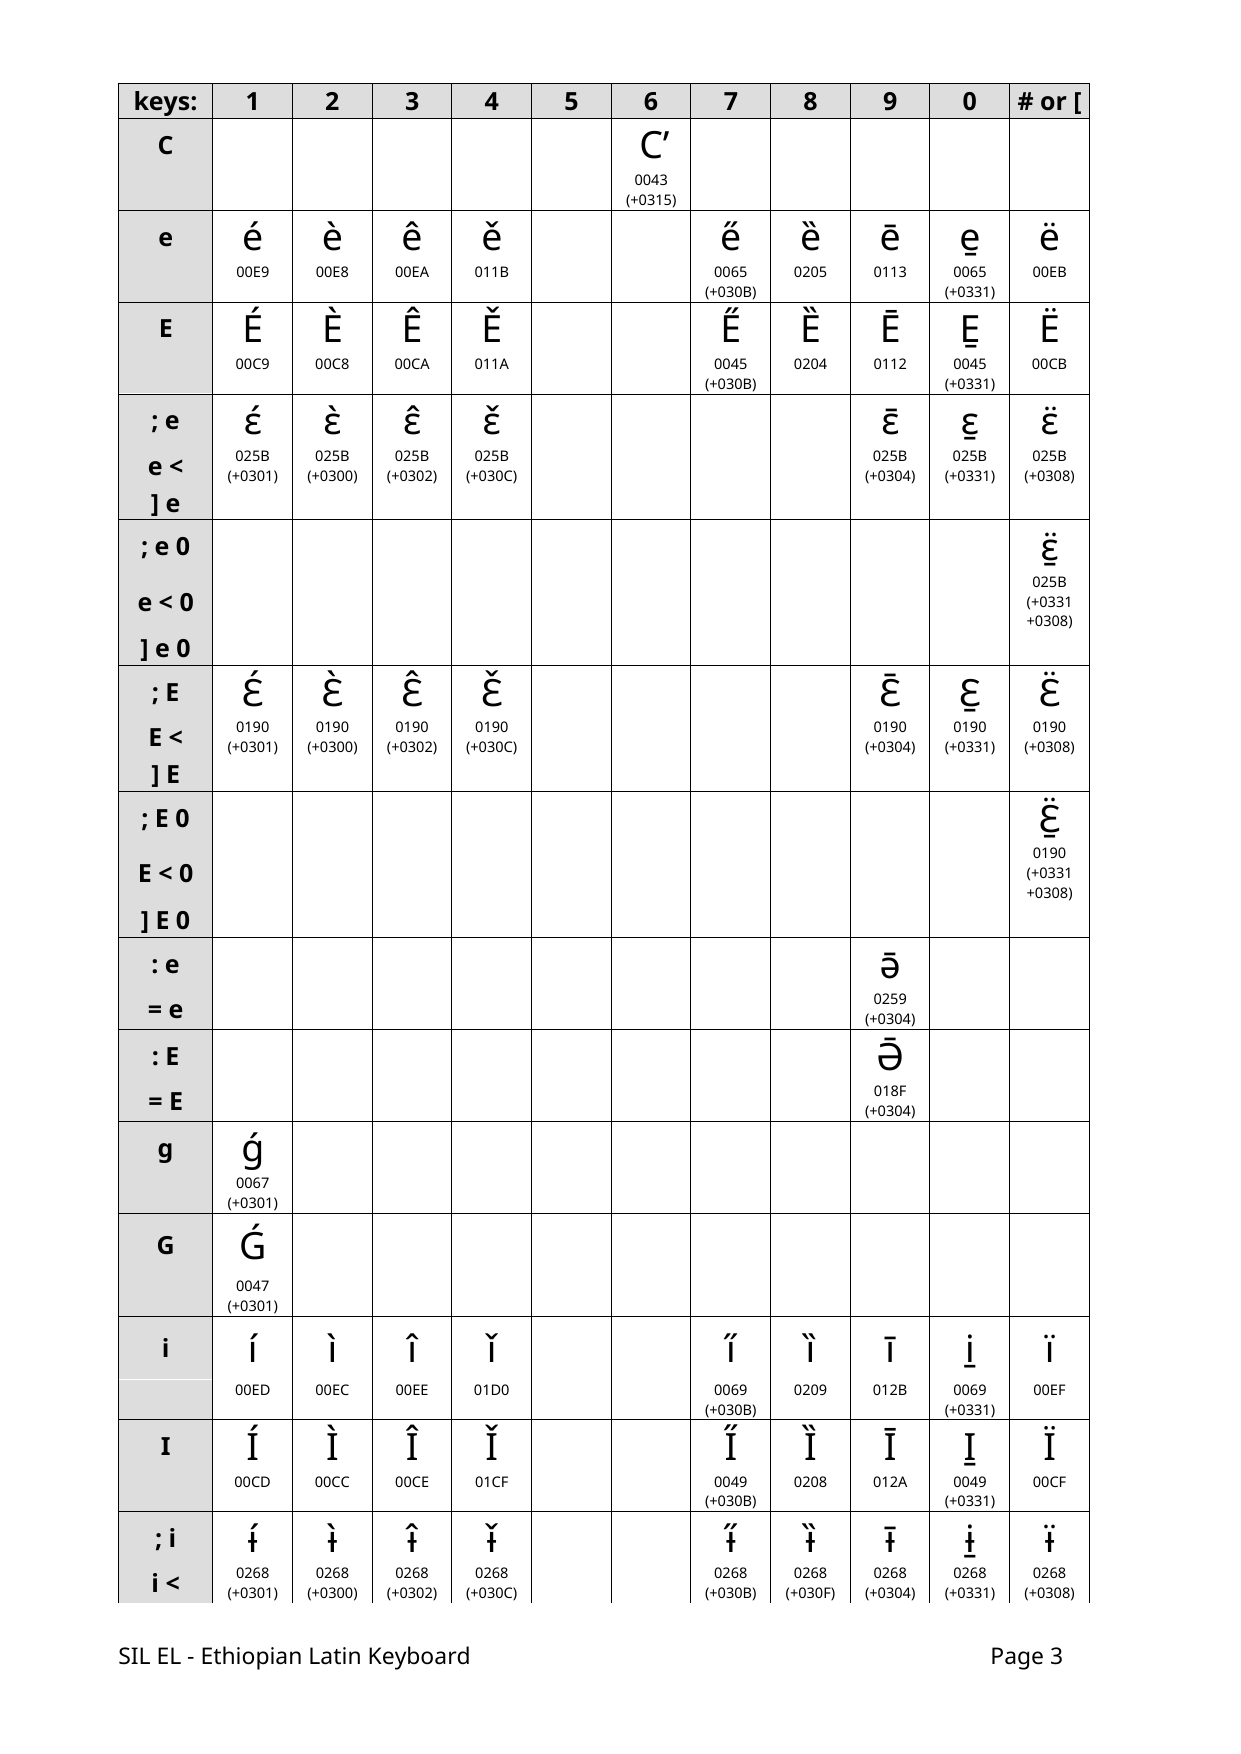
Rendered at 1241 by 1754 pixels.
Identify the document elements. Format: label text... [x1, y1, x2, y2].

table_cell [851, 485, 929, 519]
table_cell [930, 631, 1009, 665]
table_cell ȉ [771, 1317, 850, 1379]
table_cell 0268 (+0300) [293, 1563, 372, 1603]
table_cell [452, 631, 531, 665]
table_cell [612, 631, 690, 665]
table_cell 025B (+0301) [213, 446, 292, 485]
table_cell [532, 938, 611, 989]
table_cell ə̄ [851, 938, 929, 989]
table_cell [293, 1276, 372, 1316]
table_cell 0069 (+0331) [930, 1380, 1009, 1419]
table_cell [532, 446, 611, 485]
table_cell ē [851, 211, 929, 262]
table_header 7 [691, 84, 770, 118]
table_cell [373, 1173, 451, 1213]
table_cell 011B [452, 262, 531, 302]
table_cell [691, 520, 770, 571]
table_cell É [213, 303, 292, 354]
table_cell [532, 666, 611, 717]
table_cell [612, 485, 690, 519]
table_cell [930, 792, 1009, 843]
table_cell [293, 938, 372, 989]
table_cell [532, 1081, 611, 1121]
table_cell [691, 666, 770, 717]
table_cell 00EC [293, 1380, 372, 1419]
table_cell ɛ̂ [373, 395, 451, 446]
table_cell [213, 938, 292, 989]
table_cell [612, 666, 690, 717]
table_cell [851, 1122, 929, 1173]
table_header 6 [612, 84, 690, 118]
table_cell [1010, 1276, 1089, 1316]
table_cell [771, 1214, 850, 1276]
table_cell [851, 1276, 929, 1316]
table_cell Ȉ [771, 1420, 850, 1471]
table_cell [532, 989, 611, 1029]
table_cell È [293, 303, 372, 354]
table_cell [213, 1081, 292, 1121]
table_cell [771, 938, 850, 989]
table_cell [691, 757, 770, 791]
table_cell [691, 938, 770, 989]
table_cell [373, 792, 451, 843]
table_cell ɛ̱ [930, 395, 1009, 446]
table_header 2 [293, 84, 372, 118]
table_cell [119, 262, 212, 302]
table_cell [532, 1563, 611, 1603]
table_cell 0190 (+0331 +0308) [1010, 843, 1089, 903]
table_cell ɛ̀ [293, 395, 372, 446]
table_cell [771, 485, 850, 519]
table_cell i [119, 1317, 212, 1379]
table_cell [532, 1512, 611, 1563]
table_cell [612, 1030, 690, 1081]
table_cell [851, 631, 929, 665]
table_cell [612, 262, 690, 302]
table_cell 025B (+0300) [293, 446, 372, 485]
table_cell ɨ̈ [1010, 1512, 1089, 1563]
table_cell e < [119, 446, 212, 485]
table_cell [930, 170, 1009, 210]
table_cell [771, 1276, 850, 1316]
table_cell [691, 1276, 770, 1316]
table_cell [213, 520, 292, 571]
table_cell [771, 1122, 850, 1173]
table_cell [851, 843, 929, 903]
table_cell [612, 843, 690, 903]
table_cell [293, 170, 372, 210]
table_cell 0065 (+030B) [691, 262, 770, 302]
table_cell [930, 1081, 1009, 1121]
table_cell ; E [119, 666, 212, 717]
table_cell ] e [119, 485, 212, 519]
table_cell [771, 1081, 850, 1121]
table_cell I̋ [691, 1420, 770, 1471]
table_cell [612, 1512, 690, 1563]
table_cell Ě [452, 303, 531, 354]
table_cell [532, 903, 611, 937]
table_cell [771, 446, 850, 485]
table_cell [373, 989, 451, 1029]
table_cell 025B (+0331) [930, 446, 1009, 485]
table_cell 0047 (+0301) [213, 1276, 292, 1316]
table_cell [612, 1081, 690, 1121]
table_cell [612, 571, 690, 631]
table_cell [532, 1030, 611, 1081]
table_cell [452, 485, 531, 519]
table_cell [293, 1081, 372, 1121]
table_cell 0268 (+0331) [930, 1563, 1009, 1603]
table_cell 011A [452, 354, 531, 393]
table_cell [452, 938, 531, 989]
table_cell [213, 903, 292, 937]
table_cell ɨ̂ [373, 1512, 451, 1563]
table_cell [691, 903, 770, 937]
table_cell ] E 0 [119, 903, 212, 937]
table_cell 0190 (+0301) [213, 717, 292, 757]
table_cell 025B (+0331 +0308) [1010, 571, 1089, 631]
table_cell [771, 792, 850, 843]
table_cell 0204 [771, 354, 850, 393]
table_cell ɛ̱̈ [1010, 520, 1089, 571]
table_cell 0268 (+030B) [691, 1563, 770, 1603]
table_cell e̋ [691, 211, 770, 262]
table_cell ì [293, 1317, 372, 1379]
table_cell E < 0 [119, 843, 212, 903]
table_cell 0190 (+0308) [1010, 717, 1089, 757]
table_cell I [119, 1420, 212, 1471]
table_cell [691, 485, 770, 519]
table_cell 0268 (+030F) [771, 1563, 850, 1603]
table_cell [532, 843, 611, 903]
table_cell [771, 757, 850, 791]
table_cell 0065 (+0331) [930, 262, 1009, 302]
table_cell [930, 1214, 1009, 1276]
table_header 5 [532, 84, 611, 118]
table_cell Ì [293, 1420, 372, 1471]
table_cell E [119, 303, 212, 354]
table_cell [119, 1276, 212, 1316]
table_cell [373, 757, 451, 791]
table_cell [213, 1030, 292, 1081]
table_cell [532, 170, 611, 210]
table_cell 0190 (+0331) [930, 717, 1009, 757]
table_cell è [293, 211, 372, 262]
table_cell [691, 843, 770, 903]
table_cell Ê [373, 303, 451, 354]
table_cell 0112 [851, 354, 929, 393]
table_cell Ɛ̄ [851, 666, 929, 717]
table_cell [771, 843, 850, 903]
table_cell ɨ́ [213, 1512, 292, 1563]
table_cell Í [213, 1420, 292, 1471]
table_cell ï [1010, 1317, 1089, 1379]
table_cell Ī [851, 1420, 929, 1471]
table_cell 0049 (+030B) [691, 1471, 770, 1511]
table_cell [930, 1276, 1009, 1316]
table_cell [930, 1122, 1009, 1173]
table_cell [373, 520, 451, 571]
table_cell [612, 757, 690, 791]
table_cell [293, 631, 372, 665]
table_cell [373, 170, 451, 210]
table_cell ɨ̌ [452, 1512, 531, 1563]
table_cell [119, 1173, 212, 1213]
table_cell Ȅ [771, 303, 850, 354]
table_cell [851, 119, 929, 170]
table_cell [1010, 938, 1089, 989]
table_cell : E [119, 1030, 212, 1081]
table_cell 0190 (+0302) [373, 717, 451, 757]
table_cell [373, 1081, 451, 1121]
table_cell e̱ [930, 211, 1009, 262]
table_cell I̱ [930, 1420, 1009, 1471]
table_cell [930, 571, 1009, 631]
table_cell [851, 792, 929, 843]
table_cell [1010, 631, 1089, 665]
table_cell ɨ̀ [293, 1512, 372, 1563]
table_header 1 [213, 84, 292, 118]
table_cell [612, 1173, 690, 1213]
table_cell ; E 0 [119, 792, 212, 843]
table_cell ī [851, 1317, 929, 1379]
table_cell [612, 717, 690, 757]
table_cell é [213, 211, 292, 262]
table_cell [293, 757, 372, 791]
table_cell [452, 903, 531, 937]
table_cell 0190 (+030C) [452, 717, 531, 757]
table_cell e < 0 [119, 571, 212, 631]
table_cell [293, 843, 372, 903]
table_cell Î [373, 1420, 451, 1471]
table_cell [213, 757, 292, 791]
table_cell [452, 571, 531, 631]
table_cell [851, 757, 929, 791]
table_cell [213, 631, 292, 665]
table_cell 0113 [851, 262, 929, 302]
table_cell [691, 446, 770, 485]
table_cell [373, 903, 451, 937]
table_cell 025B (+030C) [452, 446, 531, 485]
table_cell [1010, 1122, 1089, 1173]
table_cell [293, 571, 372, 631]
table_cell Ë [1010, 303, 1089, 354]
table_cell 00EF [1010, 1380, 1089, 1419]
table_cell [213, 170, 292, 210]
table_cell 025B (+0304) [851, 446, 929, 485]
table_header 4 [452, 84, 531, 118]
table_cell [691, 1214, 770, 1276]
table_cell 025B (+0302) [373, 446, 451, 485]
table_cell [612, 1563, 690, 1603]
table_cell [452, 792, 531, 843]
table_cell = e [119, 989, 212, 1029]
table_cell [532, 1471, 611, 1511]
table_cell Ǵ [213, 1214, 292, 1276]
table_cell [373, 1030, 451, 1081]
table_cell [532, 354, 611, 393]
table_cell Ɛ̱ [930, 666, 1009, 717]
table_cell 00EB [1010, 262, 1089, 302]
table_cell = E [119, 1081, 212, 1121]
table_cell 00ED [213, 1380, 292, 1419]
table_cell [771, 1030, 850, 1081]
table_cell 00E8 [293, 262, 372, 302]
table_cell [771, 1173, 850, 1213]
table_cell C [119, 119, 212, 170]
table_cell [452, 1030, 531, 1081]
table_cell C̕ [612, 119, 690, 170]
table_cell 0190 (+0304) [851, 717, 929, 757]
table_cell Ɛ̌ [452, 666, 531, 717]
table_cell 0045 (+030B) [691, 354, 770, 393]
table_cell ɛ́ [213, 395, 292, 446]
table_cell [930, 119, 1009, 170]
table_cell [691, 119, 770, 170]
table_cell 0259 (+0304) [851, 989, 929, 1029]
table_cell [293, 1214, 372, 1276]
table_cell [1010, 757, 1089, 791]
table_cell 00C9 [213, 354, 292, 393]
table_cell ɛ̌ [452, 395, 531, 446]
table_cell [532, 119, 611, 170]
table_cell 0208 [771, 1471, 850, 1511]
table_cell [691, 395, 770, 446]
table_cell ] e 0 [119, 631, 212, 665]
table_cell [452, 757, 531, 791]
table_cell [612, 354, 690, 393]
table_cell [213, 989, 292, 1029]
table_cell [771, 571, 850, 631]
table_cell 0067 (+0301) [213, 1173, 292, 1213]
table_cell ; i [119, 1512, 212, 1563]
table_cell 00E9 [213, 262, 292, 302]
table_cell [452, 520, 531, 571]
table_cell [691, 792, 770, 843]
table_cell ɨ̄ [851, 1512, 929, 1563]
table_cell [532, 303, 611, 354]
table_cell [213, 571, 292, 631]
table_cell ɛ̄ [851, 395, 929, 446]
table_header 8 [771, 84, 850, 118]
table_cell 0268 (+0302) [373, 1563, 451, 1603]
table_cell [1010, 1214, 1089, 1276]
table_cell 0268 (+0301) [213, 1563, 292, 1603]
table_cell [930, 1030, 1009, 1081]
table_cell E̱ [930, 303, 1009, 354]
table_cell 0049 (+0331) [930, 1471, 1009, 1511]
table_cell [851, 1214, 929, 1276]
table_cell [1010, 1173, 1089, 1213]
table_cell ɨ̏ [771, 1512, 850, 1563]
table_cell i̱ [930, 1317, 1009, 1379]
table_cell 0190 (+0300) [293, 717, 372, 757]
table_cell ê [373, 211, 451, 262]
table_cell [532, 1420, 611, 1471]
table_cell ɨ̱ [930, 1512, 1009, 1563]
table_cell [452, 1122, 531, 1173]
table_cell [532, 395, 611, 446]
table_cell 0209 [771, 1380, 850, 1419]
table_cell [930, 485, 1009, 519]
table_cell [452, 1214, 531, 1276]
table_cell Ï [1010, 1420, 1089, 1471]
table_cell [532, 1122, 611, 1173]
table_cell [691, 170, 770, 210]
table_cell [119, 354, 212, 393]
table_cell 00EA [373, 262, 451, 302]
table_cell [691, 1173, 770, 1213]
table_cell 00CC [293, 1471, 372, 1511]
table_cell [1010, 903, 1089, 937]
table_cell E̋ [691, 303, 770, 354]
table_cell [930, 520, 1009, 571]
table_cell [213, 843, 292, 903]
table_cell g [119, 1122, 212, 1173]
table_cell [851, 571, 929, 631]
table_cell [612, 1317, 690, 1379]
table_cell e [119, 211, 212, 262]
table_cell 00CA [373, 354, 451, 393]
table_cell Ǐ [452, 1420, 531, 1471]
table_cell [612, 1122, 690, 1173]
table_cell [452, 1173, 531, 1213]
table_cell Ə̄ [851, 1030, 929, 1081]
table_cell [532, 571, 611, 631]
table_cell Ɛ̀ [293, 666, 372, 717]
table_cell : e [119, 938, 212, 989]
table_cell [373, 938, 451, 989]
table_cell [532, 792, 611, 843]
table_cell 01CF [452, 1471, 531, 1511]
table_cell 012A [851, 1471, 929, 1511]
table_cell 0069 (+030B) [691, 1380, 770, 1419]
table_cell [612, 395, 690, 446]
table_cell [373, 119, 451, 170]
table_cell 0268 (+0308) [1010, 1563, 1089, 1603]
table_cell [373, 1276, 451, 1316]
table_cell ë [1010, 211, 1089, 262]
table_cell [373, 571, 451, 631]
table_cell [293, 989, 372, 1029]
table_cell [851, 1173, 929, 1213]
table_cell [452, 119, 531, 170]
table_cell Ɛ̈ [1010, 666, 1089, 717]
table_cell [293, 1122, 372, 1173]
table_cell [1010, 989, 1089, 1029]
table_cell ; e 0 [119, 520, 212, 571]
table_cell [373, 843, 451, 903]
table_cell ɨ̋ [691, 1512, 770, 1563]
table_cell [691, 1081, 770, 1121]
table_cell [119, 1471, 212, 1511]
table_cell [452, 1081, 531, 1121]
table_cell [532, 1380, 611, 1419]
table_cell [930, 989, 1009, 1029]
table_cell [532, 1317, 611, 1379]
table_cell [532, 757, 611, 791]
table_cell [612, 792, 690, 843]
table_cell [612, 989, 690, 1029]
table_cell [930, 757, 1009, 791]
table_cell [293, 119, 372, 170]
table_cell ; e [119, 395, 212, 446]
table_header 0 [930, 84, 1009, 118]
table_header keys: [119, 84, 212, 118]
table_cell [771, 119, 850, 170]
table_cell ǵ [213, 1122, 292, 1173]
table_cell [532, 211, 611, 262]
table_header # or [ [1010, 84, 1089, 118]
table_cell Ɛ́ [213, 666, 292, 717]
table_cell [930, 843, 1009, 903]
table_cell [691, 1122, 770, 1173]
table_cell [1010, 119, 1089, 170]
table_cell [771, 520, 850, 571]
table_cell [532, 1214, 611, 1276]
table_cell 0045 (+0331) [930, 354, 1009, 393]
table_cell [373, 485, 451, 519]
table_cell [293, 1173, 372, 1213]
table_cell 01D0 [452, 1380, 531, 1419]
table_cell G [119, 1214, 212, 1276]
table_cell [373, 1122, 451, 1173]
table_cell [930, 903, 1009, 937]
table_cell [532, 1173, 611, 1213]
table_cell Ē [851, 303, 929, 354]
table_cell [532, 262, 611, 302]
table_cell [532, 485, 611, 519]
table_cell [452, 170, 531, 210]
table_cell 0043 (+0315) [612, 170, 690, 210]
table_cell [1010, 485, 1089, 519]
table_cell [771, 717, 850, 757]
table_cell [612, 211, 690, 262]
table_cell [1010, 170, 1089, 210]
table_cell [532, 1276, 611, 1316]
table_cell [293, 520, 372, 571]
table_cell 0268 (+0304) [851, 1563, 929, 1603]
table_cell [930, 938, 1009, 989]
table_cell [771, 631, 850, 665]
table_cell î [373, 1317, 451, 1379]
table_cell ] E [119, 757, 212, 791]
table_cell [691, 717, 770, 757]
table_cell Ɛ̂ [373, 666, 451, 717]
table_cell 00CF [1010, 1471, 1089, 1511]
table_cell [373, 631, 451, 665]
table_cell Ɛ̱̈ [1010, 792, 1089, 843]
table_cell [1010, 1081, 1089, 1121]
table_cell [452, 1276, 531, 1316]
table_cell ě [452, 211, 531, 262]
table_cell í [213, 1317, 292, 1379]
table_cell 00CD [213, 1471, 292, 1511]
table_cell 00C8 [293, 354, 372, 393]
table_cell [771, 395, 850, 446]
table_cell [771, 989, 850, 1029]
table_cell ȅ [771, 211, 850, 262]
table_header 3 [373, 84, 451, 118]
table_cell [612, 1420, 690, 1471]
table_cell [452, 989, 531, 1029]
table_cell [691, 989, 770, 1029]
table_cell [612, 1471, 690, 1511]
table_cell 012B [851, 1380, 929, 1419]
table_cell [373, 1214, 451, 1276]
table_cell i̋ [691, 1317, 770, 1379]
table_cell ɛ̈ [1010, 395, 1089, 446]
table_cell [213, 485, 292, 519]
table_cell [612, 520, 690, 571]
table_cell 00CE [373, 1471, 451, 1511]
table_cell [612, 303, 690, 354]
table_cell 025B (+0308) [1010, 446, 1089, 485]
table_cell [612, 903, 690, 937]
table_cell [612, 1276, 690, 1316]
table_cell [293, 485, 372, 519]
table_cell [1010, 1030, 1089, 1081]
table_cell [771, 903, 850, 937]
table_cell [293, 792, 372, 843]
table_cell [691, 1030, 770, 1081]
table_cell [691, 571, 770, 631]
table_cell [771, 666, 850, 717]
table_cell [532, 520, 611, 571]
table_cell [532, 717, 611, 757]
table_cell [612, 1214, 690, 1276]
table_cell i < [119, 1563, 212, 1603]
table_cell [213, 119, 292, 170]
table_cell [293, 903, 372, 937]
table_cell [691, 631, 770, 665]
table_cell [293, 1030, 372, 1081]
table_cell [851, 903, 929, 937]
table_cell [851, 520, 929, 571]
table_cell [612, 446, 690, 485]
table_cell 0205 [771, 262, 850, 302]
table_cell [771, 170, 850, 210]
table_cell ǐ [452, 1317, 531, 1379]
table_cell [119, 170, 212, 210]
table_cell [213, 792, 292, 843]
table_cell [612, 938, 690, 989]
table_cell 018F (+0304) [851, 1081, 929, 1121]
table_cell [119, 1380, 212, 1419]
table_cell E < [119, 717, 212, 757]
table_cell [930, 1173, 1009, 1213]
table_cell [532, 631, 611, 665]
table_cell 00EE [373, 1380, 451, 1419]
table_cell [851, 170, 929, 210]
table_header 9 [851, 84, 929, 118]
table_cell [612, 1380, 690, 1419]
table_cell 0268 (+030C) [452, 1563, 531, 1603]
table_cell 00CB [1010, 354, 1089, 393]
table_cell [452, 843, 531, 903]
